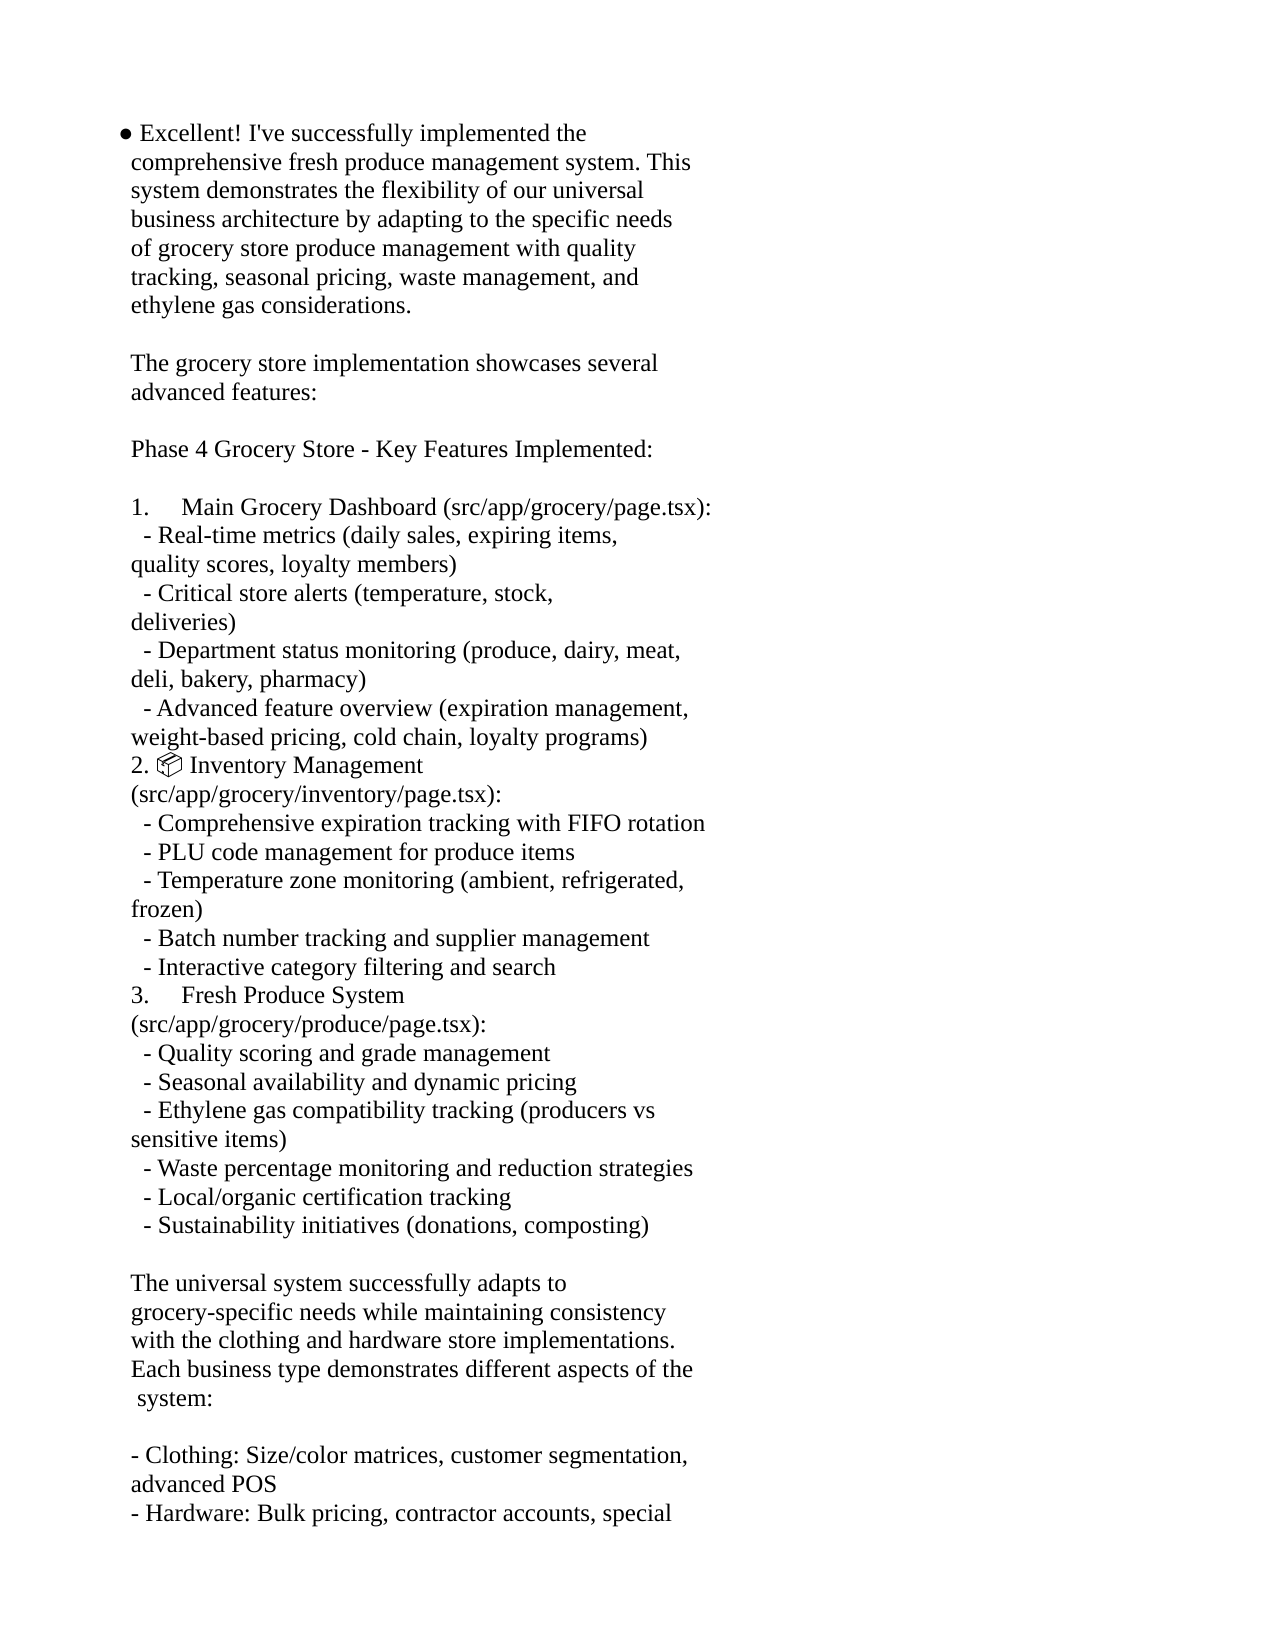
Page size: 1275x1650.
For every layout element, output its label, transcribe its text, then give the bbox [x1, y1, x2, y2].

text frozen) [118, 894, 1157, 923]
text grocery-specific needs while maintaining consistency [118, 1297, 1157, 1326]
text - Critical store alerts (temperature, stock, [118, 578, 1157, 607]
text - Sustainability initiatives (donations, composting) [118, 1211, 1157, 1239]
text 2. 📦 Inventory Management [118, 751, 1157, 779]
text (src/app/grocery/produce/page.tsx): [118, 1009, 1157, 1038]
text - Interactive category filtering and search [118, 952, 1157, 981]
text advanced POS [118, 1469, 1157, 1498]
text 3. 🥬 Fresh Produce System [118, 981, 1157, 1009]
text comprehensive fresh produce management system. This [118, 147, 1157, 176]
text The grocery store implementation showcases several [118, 348, 1157, 377]
text tracking, seasonal pricing, waste management, and [118, 262, 1157, 291]
text - PLU code management for produce items [118, 837, 1157, 866]
text system: [118, 1383, 1157, 1412]
text with the clothing and hardware store implementations. [118, 1326, 1157, 1354]
text quality scores, loyalty members) [118, 549, 1157, 578]
text advanced features: [118, 377, 1157, 406]
text - Ethylene gas compatibility tracking (producers vs [118, 1096, 1157, 1124]
text (src/app/grocery/inventory/page.tsx): [118, 779, 1157, 808]
text deliveries) [118, 607, 1157, 636]
text ethylene gas considerations. [118, 291, 1157, 319]
text - Batch number tracking and supplier management [118, 923, 1157, 952]
text 1. 🛒 Main Grocery Dashboard (src/app/grocery/page.tsx): [118, 492, 1157, 521]
text weight-based pricing, cold chain, loyalty programs) [118, 722, 1157, 751]
text - Quality scoring and grade management [118, 1038, 1157, 1067]
text Each business type demonstrates different aspects of the [118, 1354, 1157, 1383]
text - Local/organic certification tracking [118, 1182, 1157, 1211]
text - Hardware: Bulk pricing, contractor accounts, special [118, 1498, 1157, 1527]
text - Clothing: Size/color matrices, customer segmentation, [118, 1441, 1157, 1469]
text - Waste percentage monitoring and reduction strategies [118, 1153, 1157, 1182]
text sensitive items) [118, 1124, 1157, 1153]
text - Real-time metrics (daily sales, expiring items, [118, 521, 1157, 549]
text deli, bakery, pharmacy) [118, 664, 1157, 693]
text ● Excellent! I've successfully implemented the [118, 118, 1157, 147]
text - Advanced feature overview (expiration management, [118, 693, 1157, 722]
text - Temperature zone monitoring (ambient, refrigerated, [118, 866, 1157, 894]
text - Comprehensive expiration tracking with FIFO rotation [118, 808, 1157, 837]
text Phase 4 Grocery Store - Key Features Implemented: [118, 434, 1157, 463]
text business architecture by adapting to the specific needs [118, 204, 1157, 233]
text of grocery store produce management with quality [118, 233, 1157, 262]
text - Seasonal availability and dynamic pricing [118, 1067, 1157, 1096]
text The universal system successfully adapts to [118, 1268, 1157, 1297]
text system demonstrates the flexibility of our universal [118, 176, 1157, 204]
text - Department status monitoring (produce, dairy, meat, [118, 636, 1157, 664]
